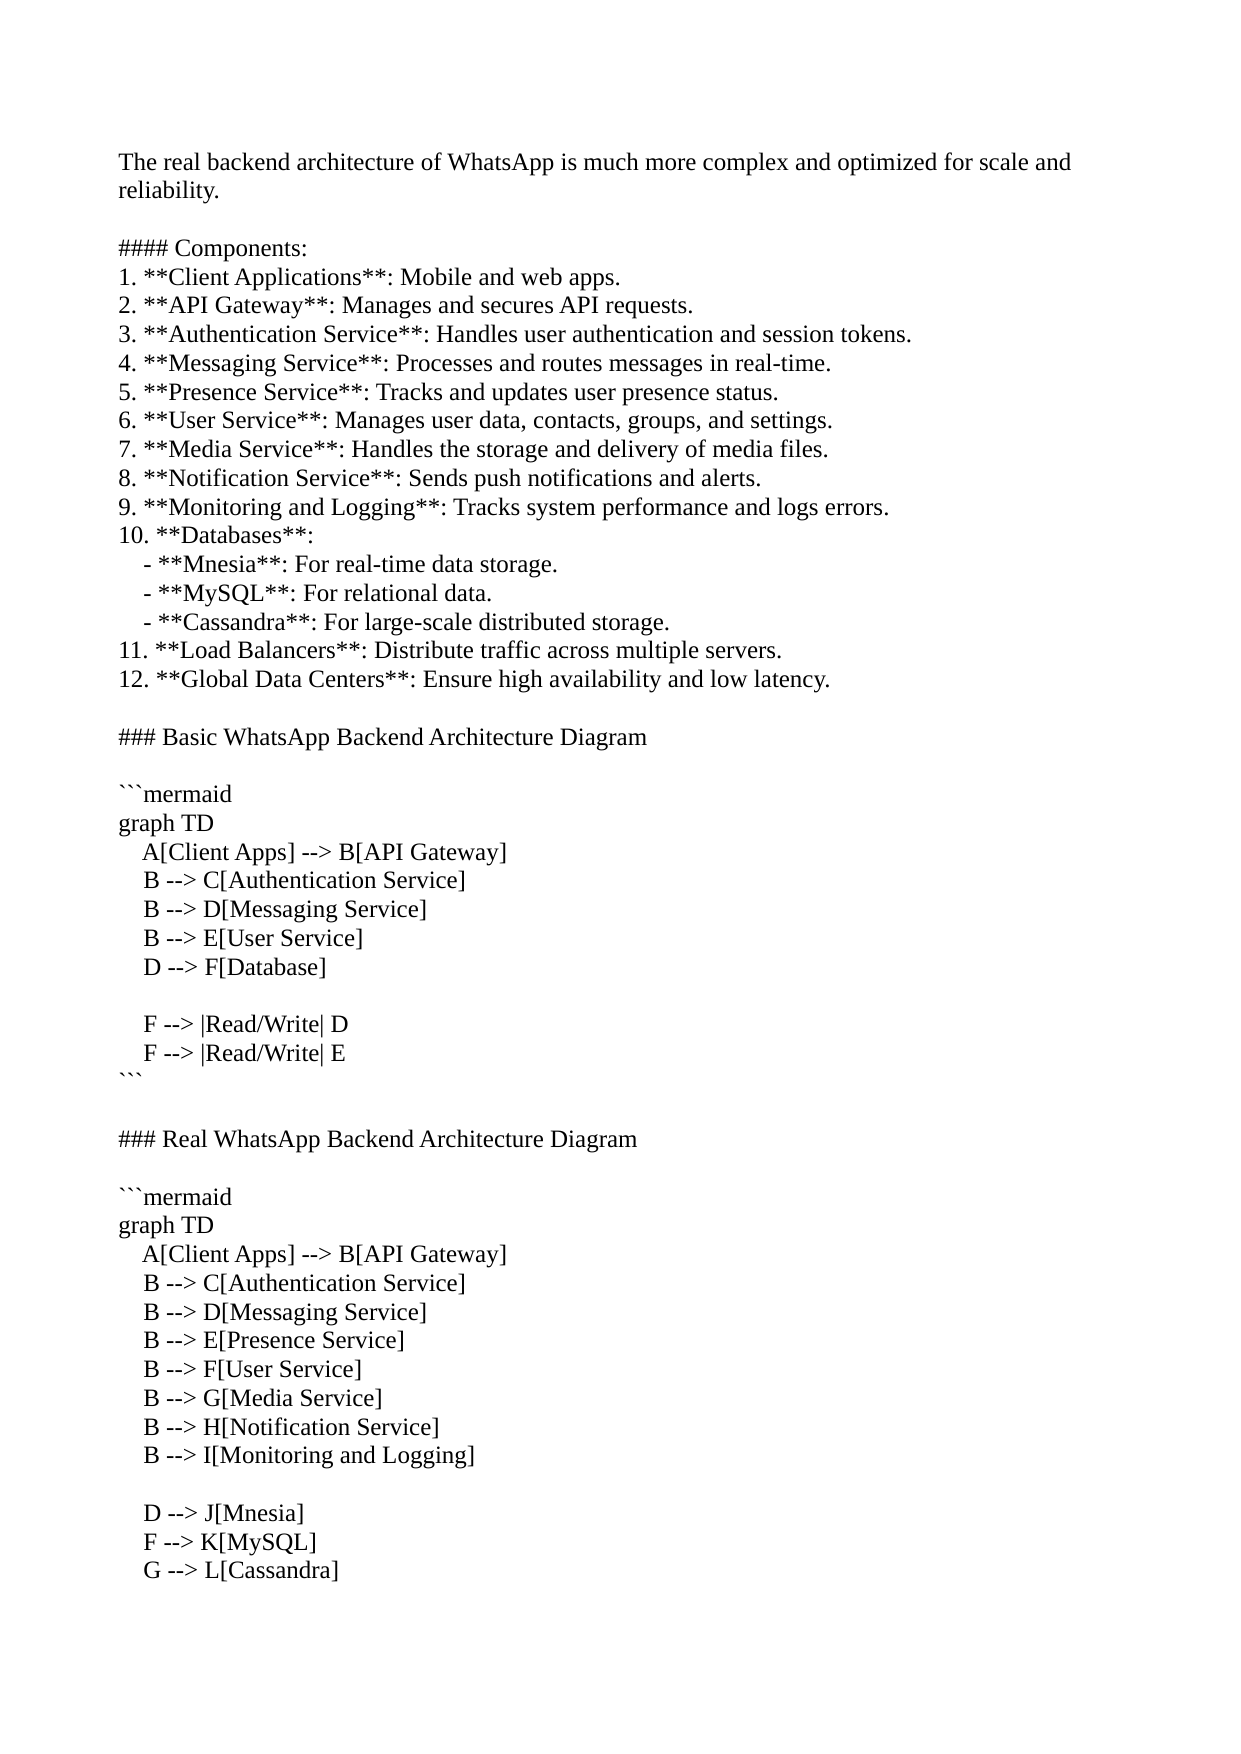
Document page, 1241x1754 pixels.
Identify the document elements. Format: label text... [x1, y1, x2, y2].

text G --> L[Cassandra] [118, 1556, 1122, 1584]
text 9. **Monitoring and Logging**: Tracks system performance and logs errors. [118, 492, 1122, 521]
text 1. **Client Applications**: Mobile and web apps. [118, 262, 1122, 291]
text ```mermaid [118, 1182, 1122, 1211]
text B --> C[Authentication Service] [118, 1268, 1122, 1297]
text F --> |Read/Write| E [118, 1038, 1122, 1067]
text B --> G[Media Service] [118, 1383, 1122, 1412]
text ### Basic WhatsApp Backend Architecture Diagram [118, 722, 1122, 751]
text 6. **User Service**: Manages user data, contacts, groups, and settings. [118, 406, 1122, 434]
text ```mermaid [118, 779, 1122, 808]
text - **MySQL**: For relational data. [118, 578, 1122, 607]
text F --> K[MySQL] [118, 1527, 1122, 1556]
text 3. **Authentication Service**: Handles user authentication and session tokens. [118, 319, 1122, 348]
text B --> F[User Service] [118, 1354, 1122, 1383]
text B --> C[Authentication Service] [118, 866, 1122, 894]
text graph TD [118, 808, 1122, 837]
text 8. **Notification Service**: Sends push notifications and alerts. [118, 463, 1122, 492]
text #### Components: [118, 233, 1122, 262]
text - **Mnesia**: For real-time data storage. [118, 549, 1122, 578]
text B --> H[Notification Service] [118, 1412, 1122, 1441]
text B --> D[Messaging Service] [118, 894, 1122, 923]
text 4. **Messaging Service**: Processes and routes messages in real-time. [118, 348, 1122, 377]
text The real backend architecture of WhatsApp is much more complex and optimized for scale and reliability. [118, 147, 1122, 204]
text B --> E[Presence Service] [118, 1326, 1122, 1354]
text B --> E[User Service] [118, 923, 1122, 952]
text F --> |Read/Write| D [118, 1009, 1122, 1038]
text ``` [118, 1067, 1122, 1096]
text D --> F[Database] [118, 952, 1122, 981]
text 10. **Databases**: [118, 521, 1122, 549]
text ### Real WhatsApp Backend Architecture Diagram [118, 1124, 1122, 1153]
text A[Client Apps] --> B[API Gateway] [118, 1239, 1122, 1268]
text 2. **API Gateway**: Manages and secures API requests. [118, 291, 1122, 319]
text B --> D[Messaging Service] [118, 1297, 1122, 1326]
text - **Cassandra**: For large-scale distributed storage. [118, 607, 1122, 636]
text graph TD [118, 1211, 1122, 1239]
text A[Client Apps] --> B[API Gateway] [118, 837, 1122, 866]
text B --> I[Monitoring and Logging] [118, 1441, 1122, 1469]
text 11. **Load Balancers**: Distribute traffic across multiple servers. [118, 636, 1122, 664]
text 5. **Presence Service**: Tracks and updates user presence status. [118, 377, 1122, 406]
text 12. **Global Data Centers**: Ensure high availability and low latency. [118, 664, 1122, 693]
text D --> J[Mnesia] [118, 1498, 1122, 1527]
text 7. **Media Service**: Handles the storage and delivery of media files. [118, 434, 1122, 463]
